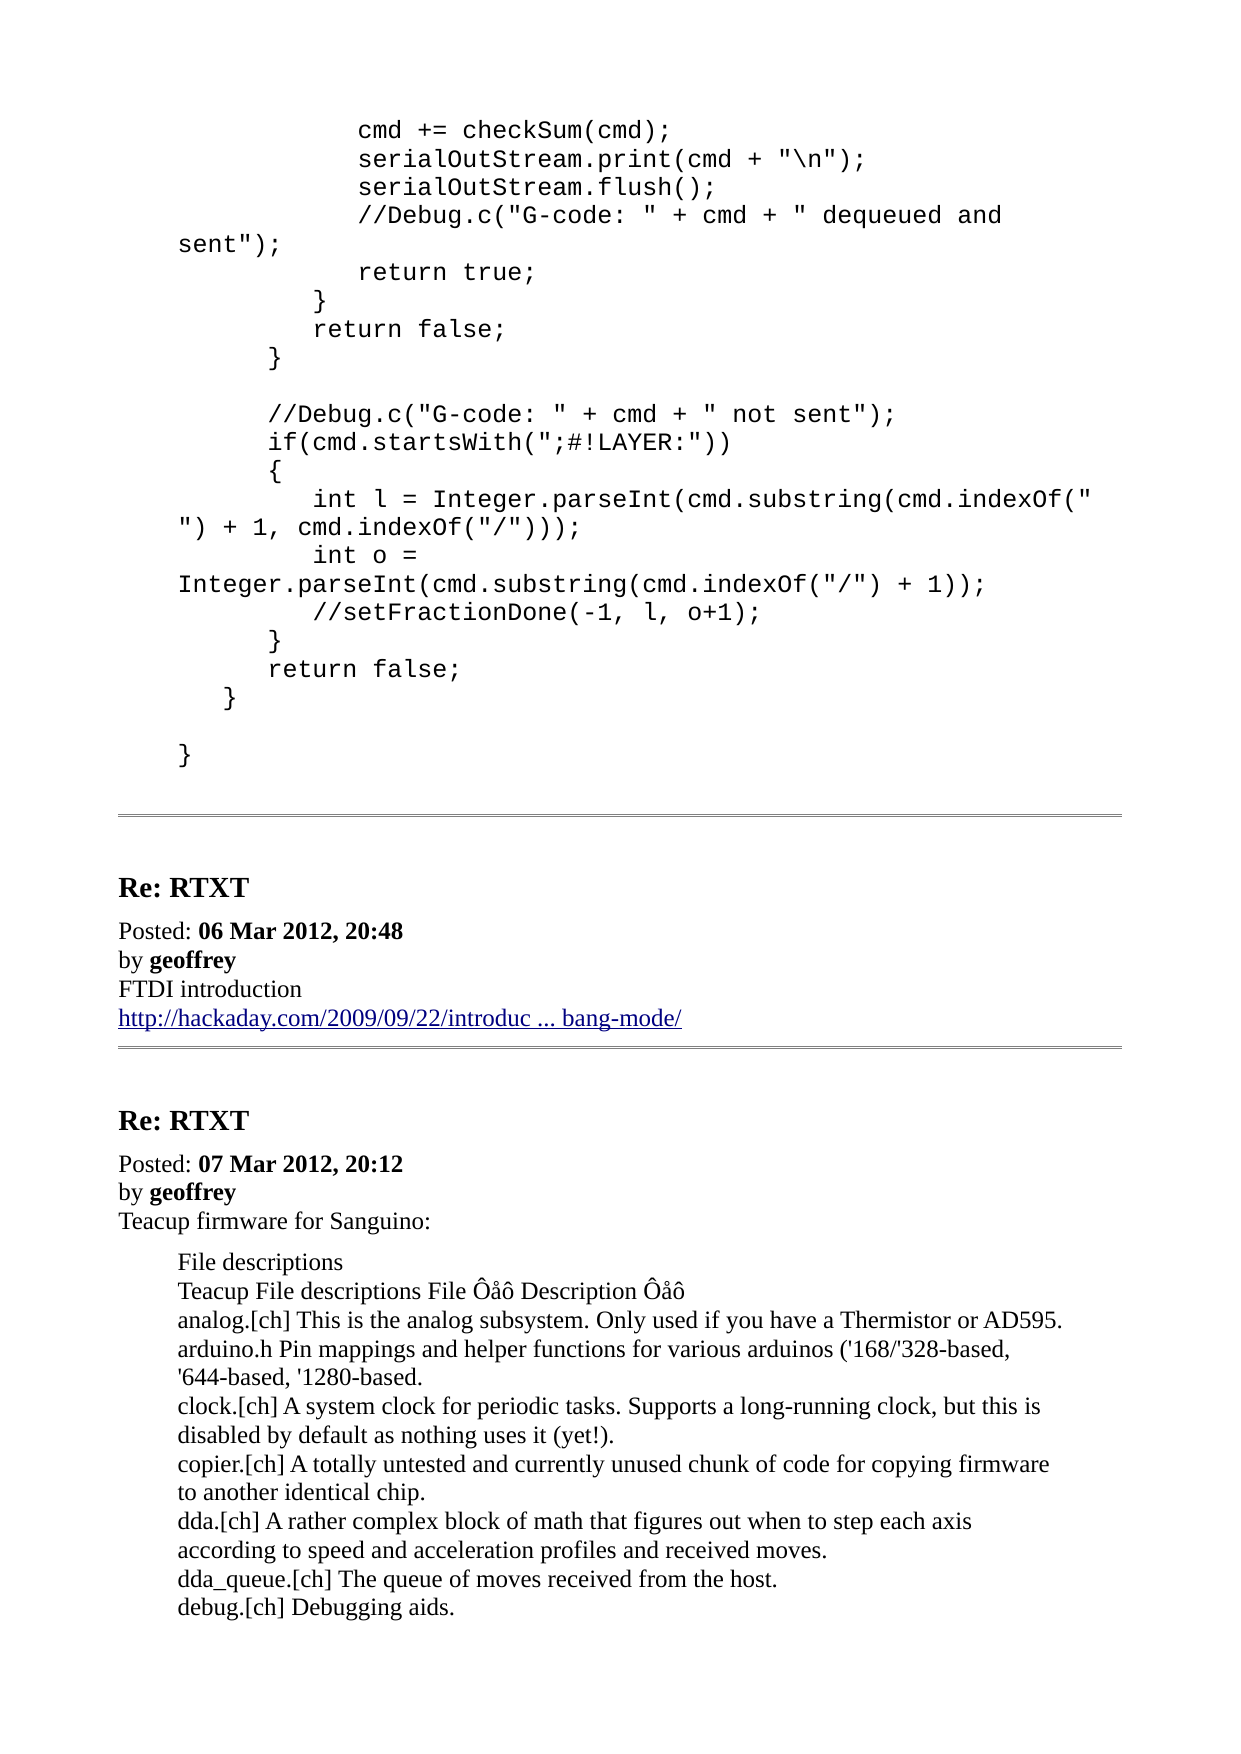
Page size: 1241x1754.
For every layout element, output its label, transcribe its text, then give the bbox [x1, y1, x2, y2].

text File descriptions Teacup File descriptions File Ôåô Description Ôåô analog.[ch] This is the analog subsystem. Only used if you have a Thermistor or AD595. arduino.h Pin mappings and helper functions for various arduinos ('168/'328-based, '644-based, '1280-based. clock.[ch] A system clock for periodic tasks. Supports a long-running clock, but this is disabled by default as nothing uses it (yet!). copier.[ch] A totally untested and currently unused chunk of code for copying firmware to another identical chip. dda.[ch] A rather complex block of math that figures out when to step each axis according to speed and acceleration profiles and received moves. dda_queue.[ch] The queue of moves received from the host. debug.[ch] Debugging aids. [177, 1247, 1063, 1621]
text Posted: 07 Mar 2012, 20:12 [118, 1149, 1122, 1177]
subtitle Re: RTXT [118, 870, 1122, 904]
text by geoffrey [118, 1177, 1122, 1206]
text by geoffrey [118, 945, 1122, 974]
subtitle Re: RTXT [118, 1103, 1122, 1136]
text Teacup firmware for Sanguino: [118, 1206, 1122, 1235]
text FTDI introduction http://hackaday.com/2009/09/22/introduc ... bang-mode/ [118, 974, 1122, 1031]
text Posted: 06 Mar 2012, 20:48 [118, 916, 1122, 945]
list cmd += checkSum(cmd); serialOutStream.print(cmd + "\n"); serialOutStream.flush(); //Debug.c("G-code: " + cmd + " dequeued and sent"); return true; } return false; } //Debug.c("G-code: " + cmd + " not sent"); if(cmd.startsWith(";#!LAYER:")) { int l = Integer.parseInt(cmd.substring(cmd.indexOf(" ") + 1, cmd.indexOf("/"))); int o = Integer.parseInt(cmd.substring(cmd.indexOf("/") + 1)); //setFractionDone(-1, l, o+1); } return false; } } [177, 118, 1122, 770]
